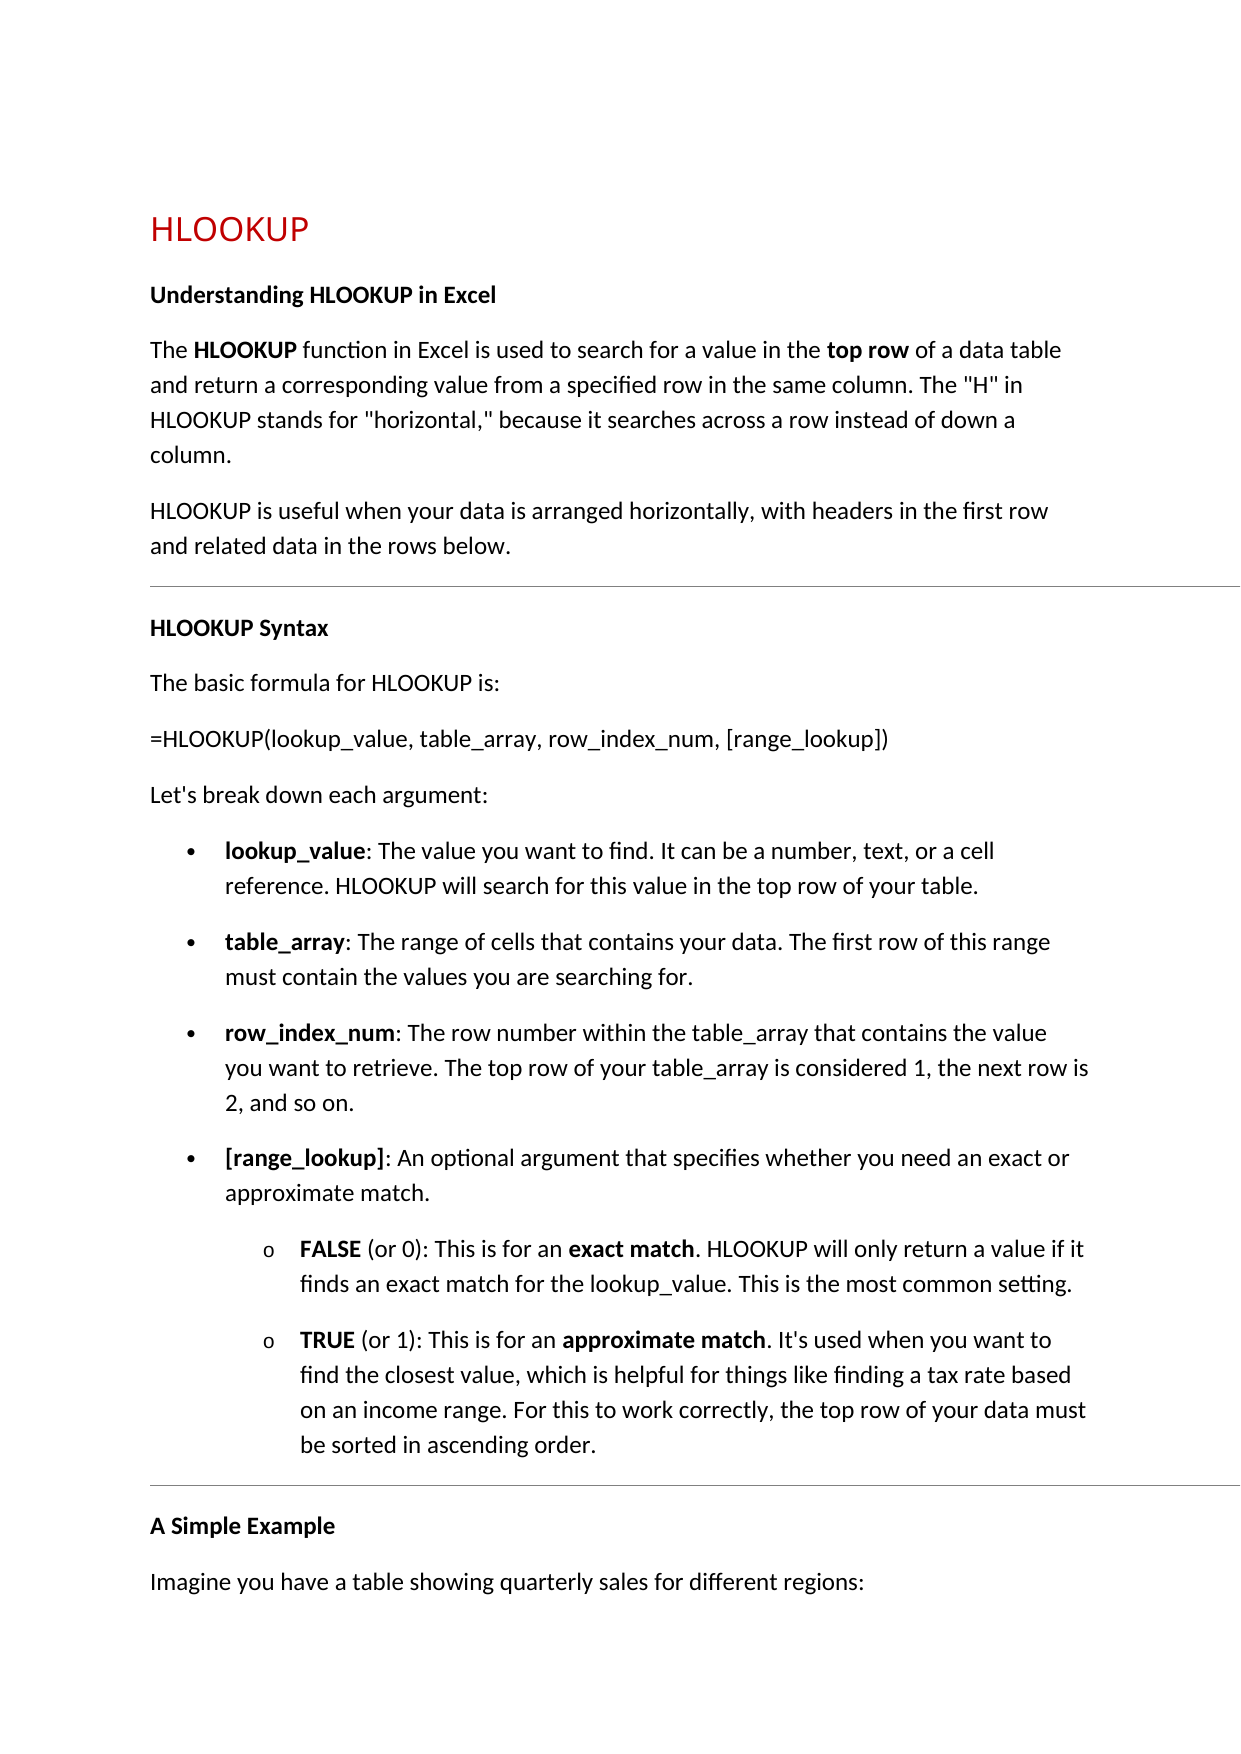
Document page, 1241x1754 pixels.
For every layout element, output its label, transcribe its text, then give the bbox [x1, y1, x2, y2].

list [range_lookup]: An optional argument that specifies whether you need an exact or approximate match. [187, 1142, 1090, 1208]
text HLOOKUP is useful when your data is arranged horizontally, with headers in the first row and related data in the rows below. [150, 496, 1090, 561]
text HLOOKUP Syntax [150, 612, 1090, 642]
list lookup_value: The value you want to find. It can be a number, text, or a cell reference. HLOOKUP will search for this value in the top row of your table. [187, 835, 1090, 901]
text The basic formula for HLOOKUP is: [150, 667, 1090, 698]
text HLOOKUP [150, 206, 1090, 251]
text Let's break down each argument: [150, 779, 1090, 810]
list row_index_num: The row number within the table_array that contains the value you want to retrieve. The top row of your table_array is considered 1, the next row is 2, and so on. [187, 1017, 1090, 1117]
text Imagine you have a table showing quarterly sales for different regions: [150, 1566, 1090, 1597]
text Understanding HLOOKUP in Excel [150, 279, 1090, 309]
text A Simple Example [150, 1510, 1090, 1541]
text =HLOOKUP(lookup_value, table_array, row_index_num, [range_lookup]) [150, 723, 1090, 754]
text The HLOOKUP function in Excel is used to search for a value in the top row of a data table and return a corresponding value from a specified row in the same column. The "H" in HLOOKUP stands for "horizontal," because it searches across a row instead of down a column. [150, 335, 1090, 470]
list FALSE (or 0): This is for an exact match. HLOOKUP will only return a value if it finds an exact match for the lookup_value. This is the most common setting. [262, 1233, 1090, 1299]
list table_array: The range of cells that contains your data. The first row of this range must contain the values you are searching for. [187, 926, 1090, 991]
list TRUE (or 1): This is for an approximate match. It's used when you want to find the closest value, which is helpful for things like finding a tax rate based on an income range. For this to work correctly, the top row of your data must be sorted in ascending order. [262, 1324, 1090, 1460]
